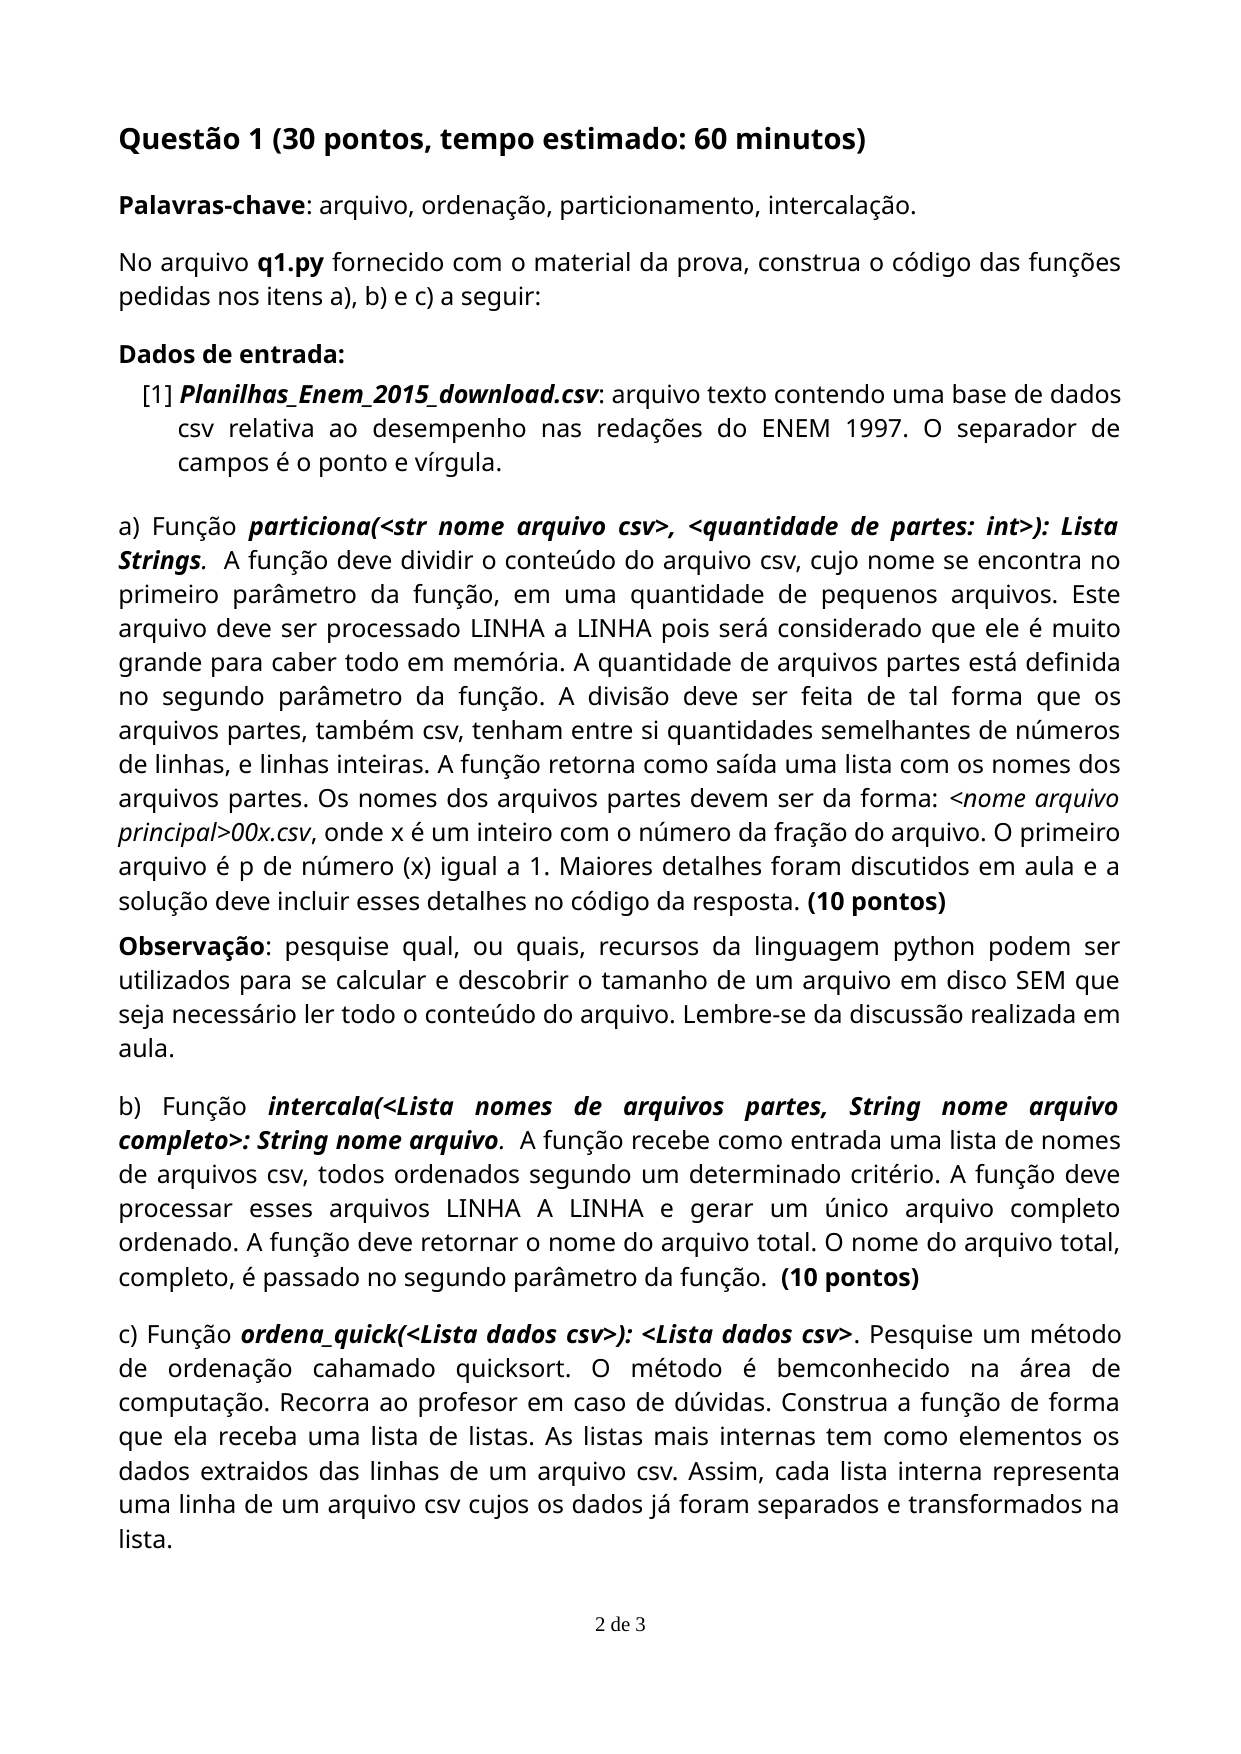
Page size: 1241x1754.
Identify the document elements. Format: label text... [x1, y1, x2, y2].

text Palavras-chave: arquivo, ordenação, particionamento, intercalação. [118, 187, 1122, 221]
text Dados de entrada: [118, 337, 1122, 371]
text Questão 1 (30 pontos, tempo estimado: 60 minutos) [118, 118, 1122, 158]
text [1] Planilhas_Enem_2015_download.csv: arquivo texto contendo uma base de dados csv relativa ao desempenho nas redações do ENEM 1997. O separador de campos é o ponto e vírgula. [142, 377, 1122, 479]
text b) Função intercala(<Lista nomes de arquivos partes, String nome arquivo completo>: String nome arquivo. A função recebe como entrada uma lista de nomes de arquivos csv, todos ordenados segundo um determinado critério. A função deve processar esses arquivos LINHA A LINHA e gerar um único arquivo completo ordenado. A função deve retornar o nome do arquivo total. O nome do arquivo total, completo, é passado no segundo parâmetro da função. (10 pontos) [118, 1089, 1122, 1293]
text a) Função particiona(<str nome arquivo csv>, <quantidade de partes: int>): Lista Strings. A função deve dividir o conteúdo do arquivo csv, cujo nome se encontra no primeiro parâmetro da função, em uma quantidade de pequenos arquivos. Este arquivo deve ser processado LINHA a LINHA pois será considerado que ele é muito grande para caber todo em memória. A quantidade de arquivos partes está definida no segundo parâmetro da função. A divisão deve ser feita de tal forma que os arquivos partes, também csv, tenham entre si quantidades semelhantes de números de linhas, e linhas inteiras. A função retorna como saída uma lista com os nomes dos arquivos partes. Os nomes dos arquivos partes devem ser da forma: <nome arquivo principal>00x.csv, onde x é um inteiro com o número da fração do arquivo. O primeiro arquivo é p de número (x) igual a 1. Maiores detalhes foram discutidos em aula e a solução deve incluir esses detalhes no código da resposta. (10 pontos) [118, 508, 1122, 917]
text No arquivo q1.py fornecido com o material da prova, construa o código das funções pedidas nos itens a), b) e c) a seguir: [118, 245, 1122, 313]
text c) Função ordena_quick(<Lista dados csv>): <Lista dados csv>. Pesquise um método de ordenação cahamado quicksort. O método é bemconhecido na área de computação. Recorra ao profesor em caso de dúvidas. Construa a função de forma que ela receba uma lista de listas. As listas mais internas tem como elementos os dados extraidos das linhas de um arquivo csv. Assim, cada lista interna representa uma linha de um arquivo csv cujos os dados já foram separados e transformados na lista. [118, 1317, 1122, 1555]
text Observação: pesquise qual, ou quais, recursos da linguagem python podem ser utilizados para se calcular e descobrir o tamanho de um arquivo em disco SEM que seja necessário ler todo o conteúdo do arquivo. Lembre-se da discussão realizada em aula. [118, 929, 1122, 1065]
